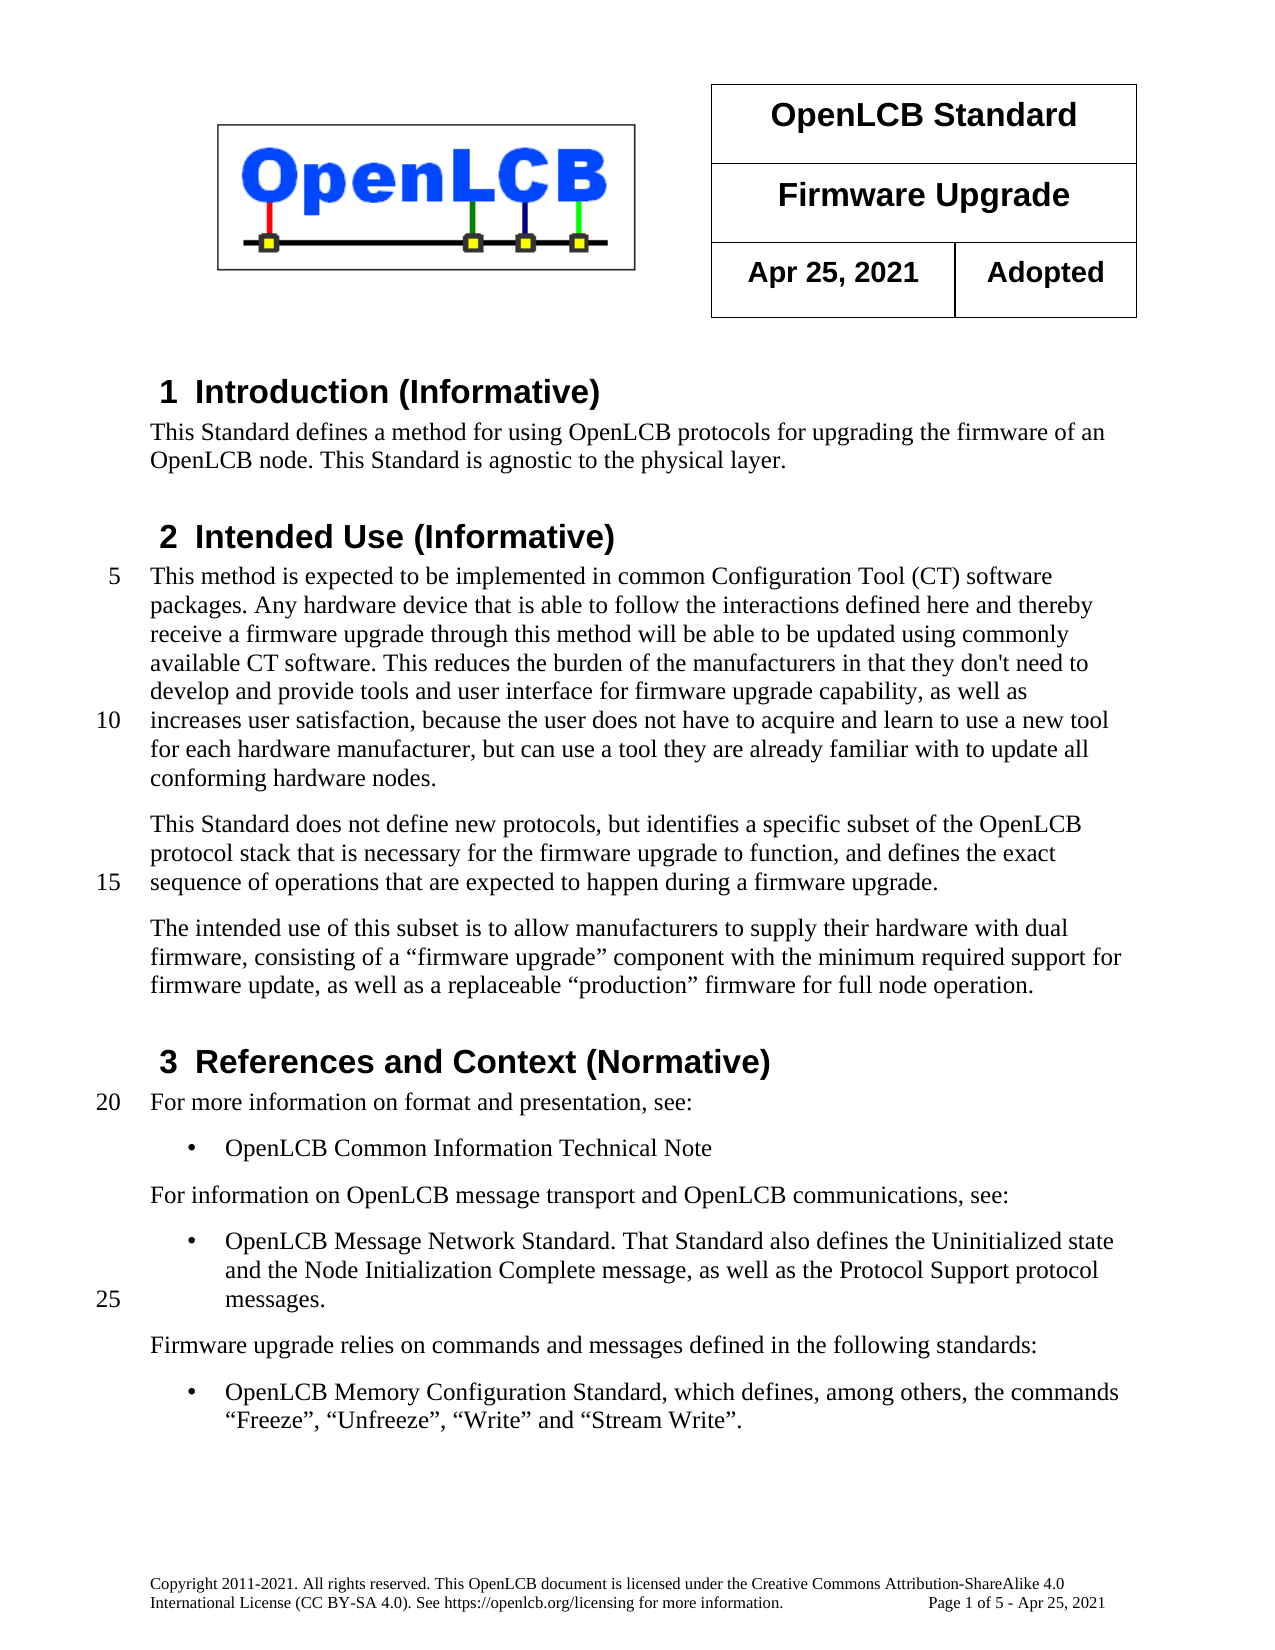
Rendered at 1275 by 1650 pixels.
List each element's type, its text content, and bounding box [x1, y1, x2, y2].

text This Standard does not define new protocols, but identifies a specific subset of the OpenLCB protocol stack that is necessary for the firmware upgrade to function, and defines the exact sequence of operations that are expected to happen during a firmware upgrade. [150, 809, 1125, 895]
text For information on OpenLCB message transport and OpenLCB communications, see: [150, 1180, 1125, 1208]
subtitle References and Context (Normative) [150, 1042, 1125, 1081]
text This method is expected to be implemented in common Configuration Tool (CT) software packages. Any hardware device that is able to follow the interactions defined here and thereby receive a firmware upgrade through this method will be able to be updated using commonly available CT software. This reduces the burden of the manufacturers in that they don't need to develop and provide tools and user interface for firmware upgrade capability, as well as increases user satisfaction, because the user does not have to acquire and learn to use a new tool for each hardware manufacturer, but can use a tool they are already familiar with to update all conforming hardware nodes. [150, 561, 1125, 791]
list OpenLCB Memory Configuration Standard, which defines, among others, the commands “Freeze”, “Unfreeze”, “Write” and “Stream Write”. [187, 1377, 1125, 1434]
text For more information on format and presentation, see: [150, 1087, 1125, 1116]
subtitle Intended Use (Informative) [150, 517, 1125, 555]
text This Standard defines a method for using OpenLCB protocols for upgrading the firmware of an OpenLCB node. This Standard is agnostic to the physical layer. [150, 417, 1125, 474]
list OpenLCB Common Information Technical Note [187, 1133, 1125, 1162]
text The intended use of this subset is to allow manufacturers to supply their hardware with dual firmware, consisting of a “firmware upgrade” component with the minimum required support for firmware update, as well as a replaceable “production” firmware for full node operation. [150, 913, 1125, 999]
subtitle Introduction (Informative) [150, 372, 1125, 410]
list OpenLCB Message Network Standard. That Standard also defines the Uninitialized state and the Node Initialization Complete message, as well as the Protocol Support protocol messages. [187, 1226, 1125, 1312]
text Firmware upgrade relies on commands and messages defined in the following standards: [150, 1330, 1125, 1359]
picture [216, 123, 637, 272]
